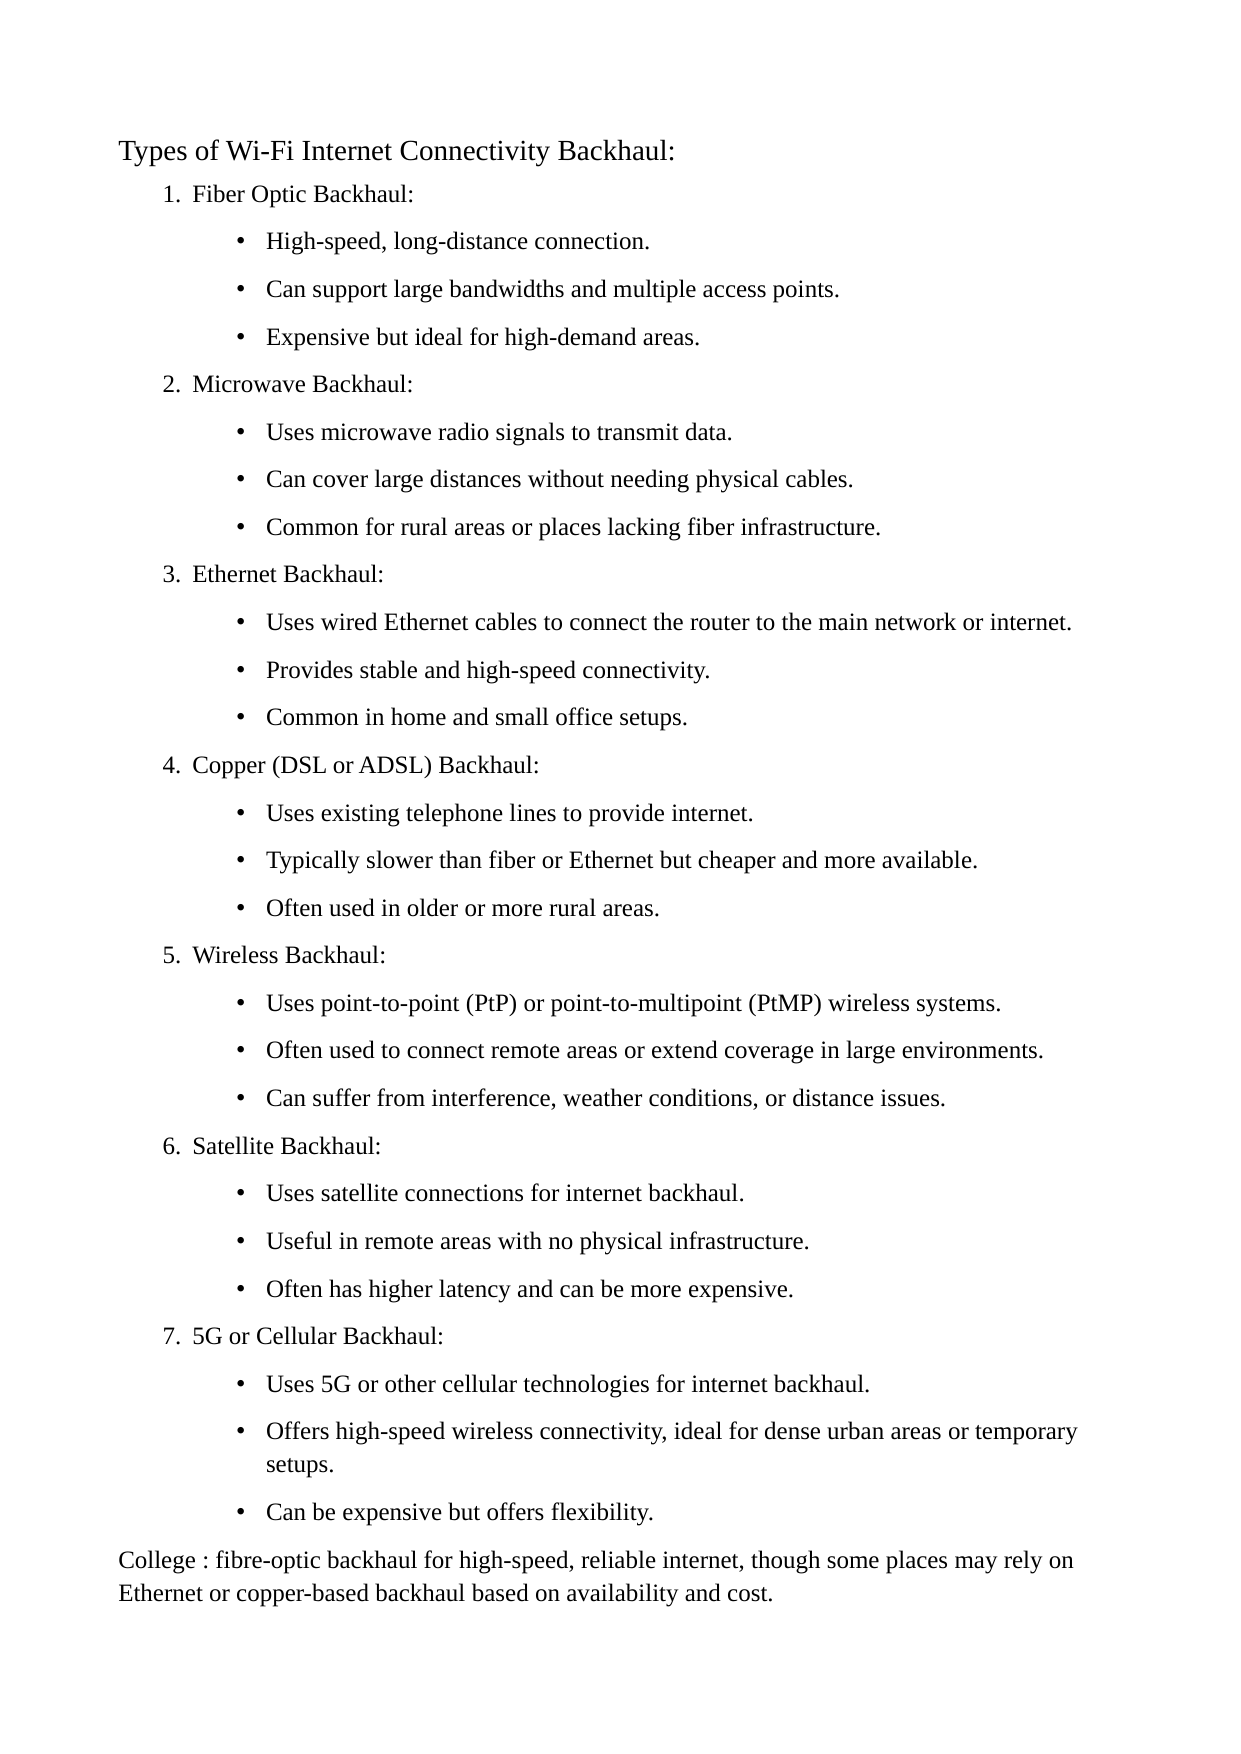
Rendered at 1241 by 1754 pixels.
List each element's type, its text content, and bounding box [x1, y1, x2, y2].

list Typically slower than fiber or Ethernet but cheaper and more available. [236, 845, 1122, 874]
subtitle Types of Wi-Fi Internet Connectivity Backhaul: [118, 133, 1122, 166]
list Common for rural areas or places lacking fiber infrastructure. [236, 512, 1122, 541]
list Common in home and small office setups. [236, 702, 1122, 731]
list Satellite Backhaul: [162, 1131, 1122, 1159]
list Uses point-to-point (PtP) or point-to-multipoint (PtMP) wireless systems. [236, 988, 1122, 1017]
list Can cover large distances without needing physical cables. [236, 464, 1122, 493]
list Often used to connect remote areas or extend coverage in large environments. [236, 1036, 1122, 1064]
list Can support large bandwidths and multiple access points. [236, 274, 1122, 303]
list Wireless Backhaul: [162, 940, 1122, 969]
list Often has higher latency and can be more expensive. [236, 1274, 1122, 1302]
list Expensive but ideal for high-demand areas. [236, 322, 1122, 350]
list Offers high-speed wireless connectivity, ideal for dense urban areas or temporary setups. [236, 1416, 1122, 1478]
list Provides stable and high-speed connectivity. [236, 655, 1122, 683]
list Can suffer from interference, weather conditions, or distance issues. [236, 1083, 1122, 1112]
list Ethernet Backhaul: [162, 559, 1122, 588]
text College : fibre-optic backhaul for high-speed, reliable internet, though some places may rely on Ethernet or copper-based backhaul based on availability and cost. [118, 1545, 1122, 1606]
list Uses existing telephone lines to provide internet. [236, 798, 1122, 826]
list Fiber Optic Backhaul: [162, 179, 1122, 207]
list Often used in older or more rural areas. [236, 893, 1122, 922]
list Uses wired Ethernet cables to connect the router to the main network or internet. [236, 607, 1122, 636]
list High-speed, long-distance connection. [236, 226, 1122, 255]
list Useful in remote areas with no physical infrastructure. [236, 1226, 1122, 1255]
list Copper (DSL or ADSL) Backhaul: [162, 750, 1122, 779]
list Can be expensive but offers flexibility. [236, 1497, 1122, 1526]
list Uses 5G or other cellular technologies for internet backhaul. [236, 1369, 1122, 1398]
list 5G or Cellular Backhaul: [162, 1321, 1122, 1350]
list Microwave Backhaul: [162, 369, 1122, 398]
list Uses microwave radio signals to transmit data. [236, 417, 1122, 446]
list Uses satellite connections for internet backhaul. [236, 1178, 1122, 1207]
